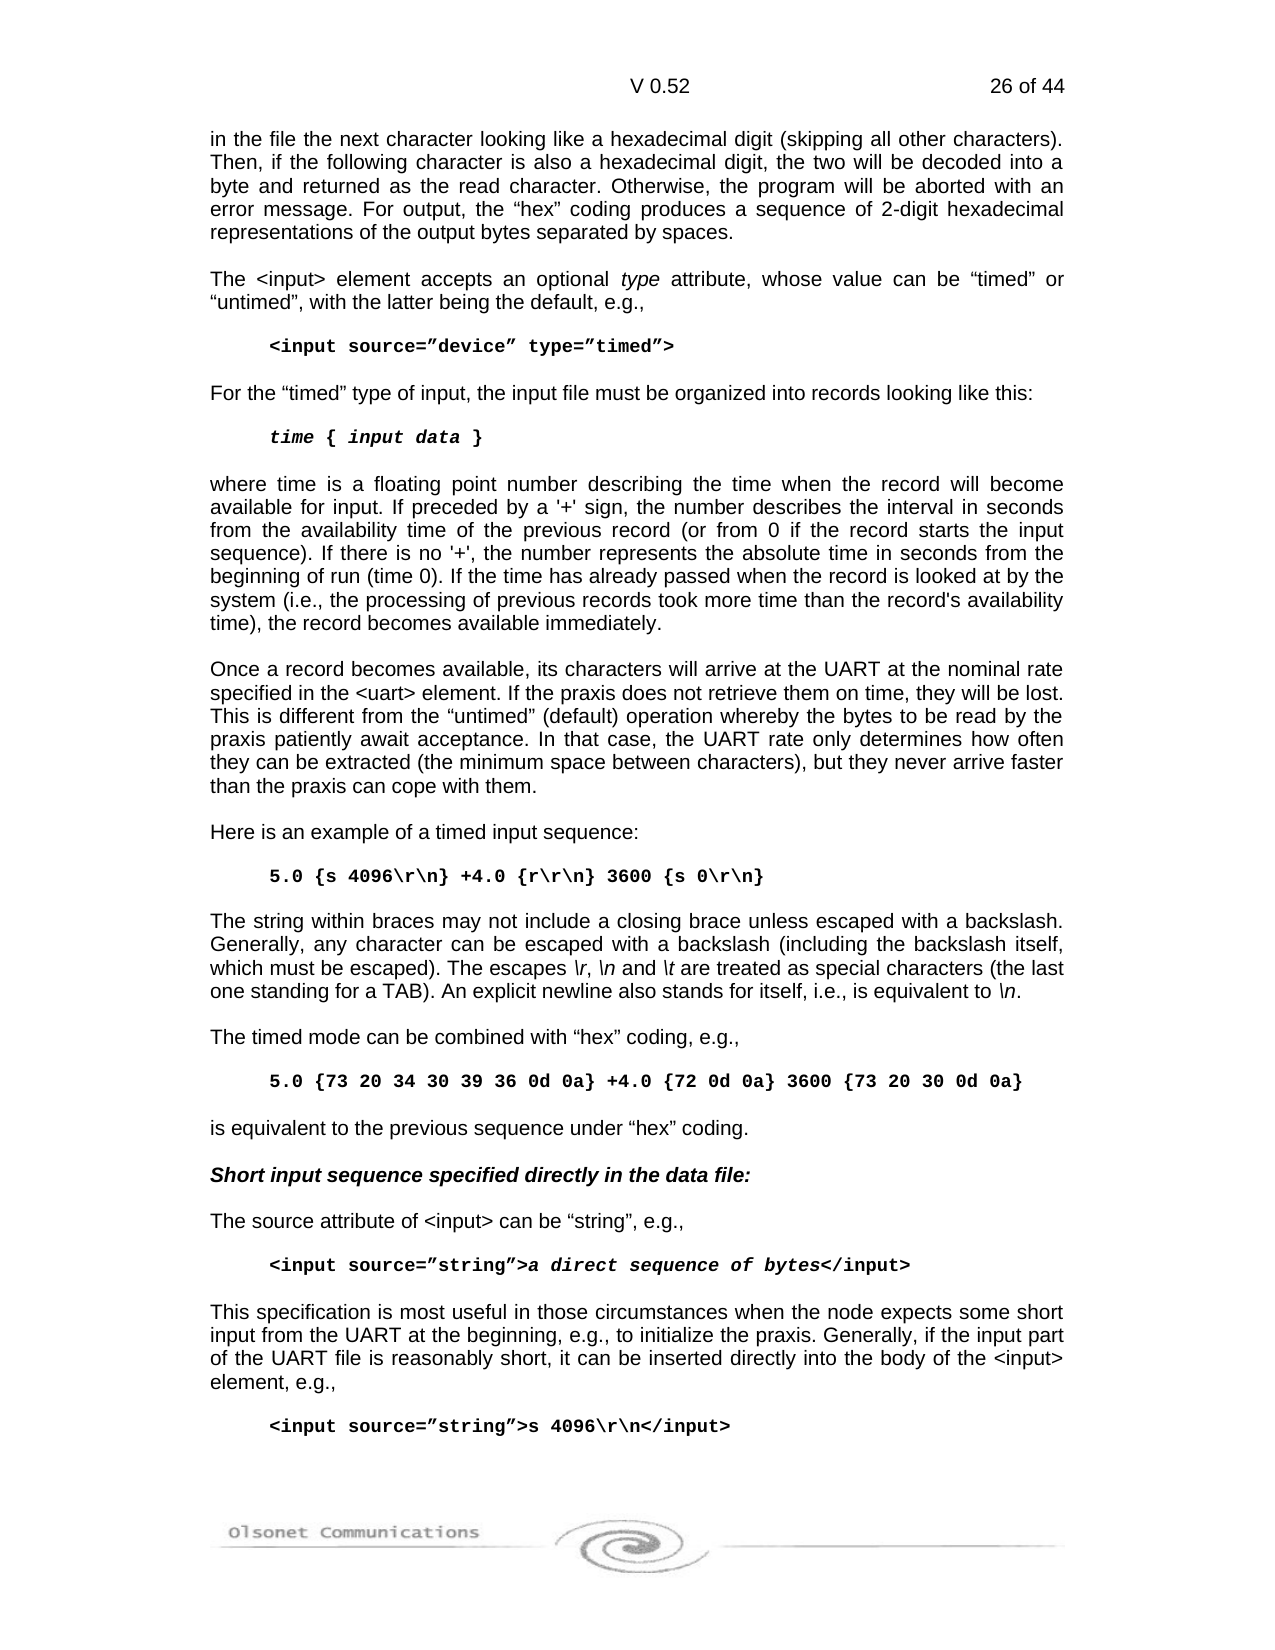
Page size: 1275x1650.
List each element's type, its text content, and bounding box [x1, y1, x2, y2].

text is equivalent to the previous sequence under “hex” coding. [210, 1117, 1065, 1140]
text The source attribute of <input> can be “string”, e.g., [210, 1209, 1065, 1233]
text For the “timed” type of input, the input file must be organized into records looking like this: [210, 381, 1065, 404]
text Here is an example of a timed input sequence: [210, 821, 1065, 844]
text <input source=”string”>s 4096\r\n</input> [269, 1417, 1065, 1438]
text 5.0 {73 20 34 30 39 36 0d 0a} +4.0 {72 0d 0a} 3600 {73 20 30 0d 0a} [269, 1072, 1065, 1093]
picture [210, 1504, 1065, 1596]
text <input source=”device” type=”timed”> [269, 337, 1065, 358]
text The <input> element accepts an optional type attribute, whose value can be “timed” or “untimed”, with the latter being the default, e.g., [210, 267, 1065, 313]
text 5.0 {s 4096\r\n} +4.0 {r\r\n} 3600 {s 0\r\n} [269, 867, 1065, 888]
text <input source=”string”>a direct sequence of bytes</input> [269, 1256, 1065, 1277]
text The timed mode can be combined with “hex” coding, e.g., [210, 1026, 1065, 1049]
text Short input sequence specified directly in the data file: [210, 1163, 1065, 1186]
text in the file the next character looking like a hexadecimal digit (skipping all other characters). Then, if the following character is also a hexadecimal digit, the two will be decoded into a byte and returned as the read character. Otherwise, the program will be aborted with an error message. For output, the “hex” coding produces a sequence of 2-digit hexadecimal representations of the output bytes separated by spaces. [210, 128, 1065, 244]
text The string within braces may not include a closing brace unless escaped with a backslash. Generally, any character can be escaped with a backslash (including the backslash itself, which must be escaped). The escapes \r, \n and \t are treated as special characters (the last one standing for a TAB). An explicit newline also stands for itself, i.e., is equivalent to \n. [210, 909, 1065, 1002]
text time { input data } [269, 428, 1065, 449]
text Once a record becomes available, its characters will arrive at the UART at the nominal rate specified in the <uart> element. If the praxis does not retrieve them on time, they will be lost. This is different from the “untimed” (default) operation whereby the bytes to be read by the praxis patiently await acceptance. In that case, the UART rate only determines how often they can be extracted (the minimum space between characters), but they never arrive faster than the praxis can cope with them. [210, 658, 1065, 797]
text This specification is most useful in those circumstances when the node expects some short input from the UART at the beginning, e.g., to initialize the praxis. Generally, if the input part of the UART file is reasonably short, it can be inserted directly into the body of the <input> element, e.g., [210, 1301, 1065, 1393]
text where time is a floating point number describing the time when the record will become available for input. If preceded by a '+' sign, the number describes the interval in seconds from the availability time of the previous record (or from 0 if the record starts the input sequence). If there is no '+', the number represents the absolute time in seconds from the beginning of run (time 0). If the time has already passed when the record is looked at by the system (i.e., the processing of previous records took more time than the record's availability time), the record becomes available immediately. [210, 472, 1065, 635]
